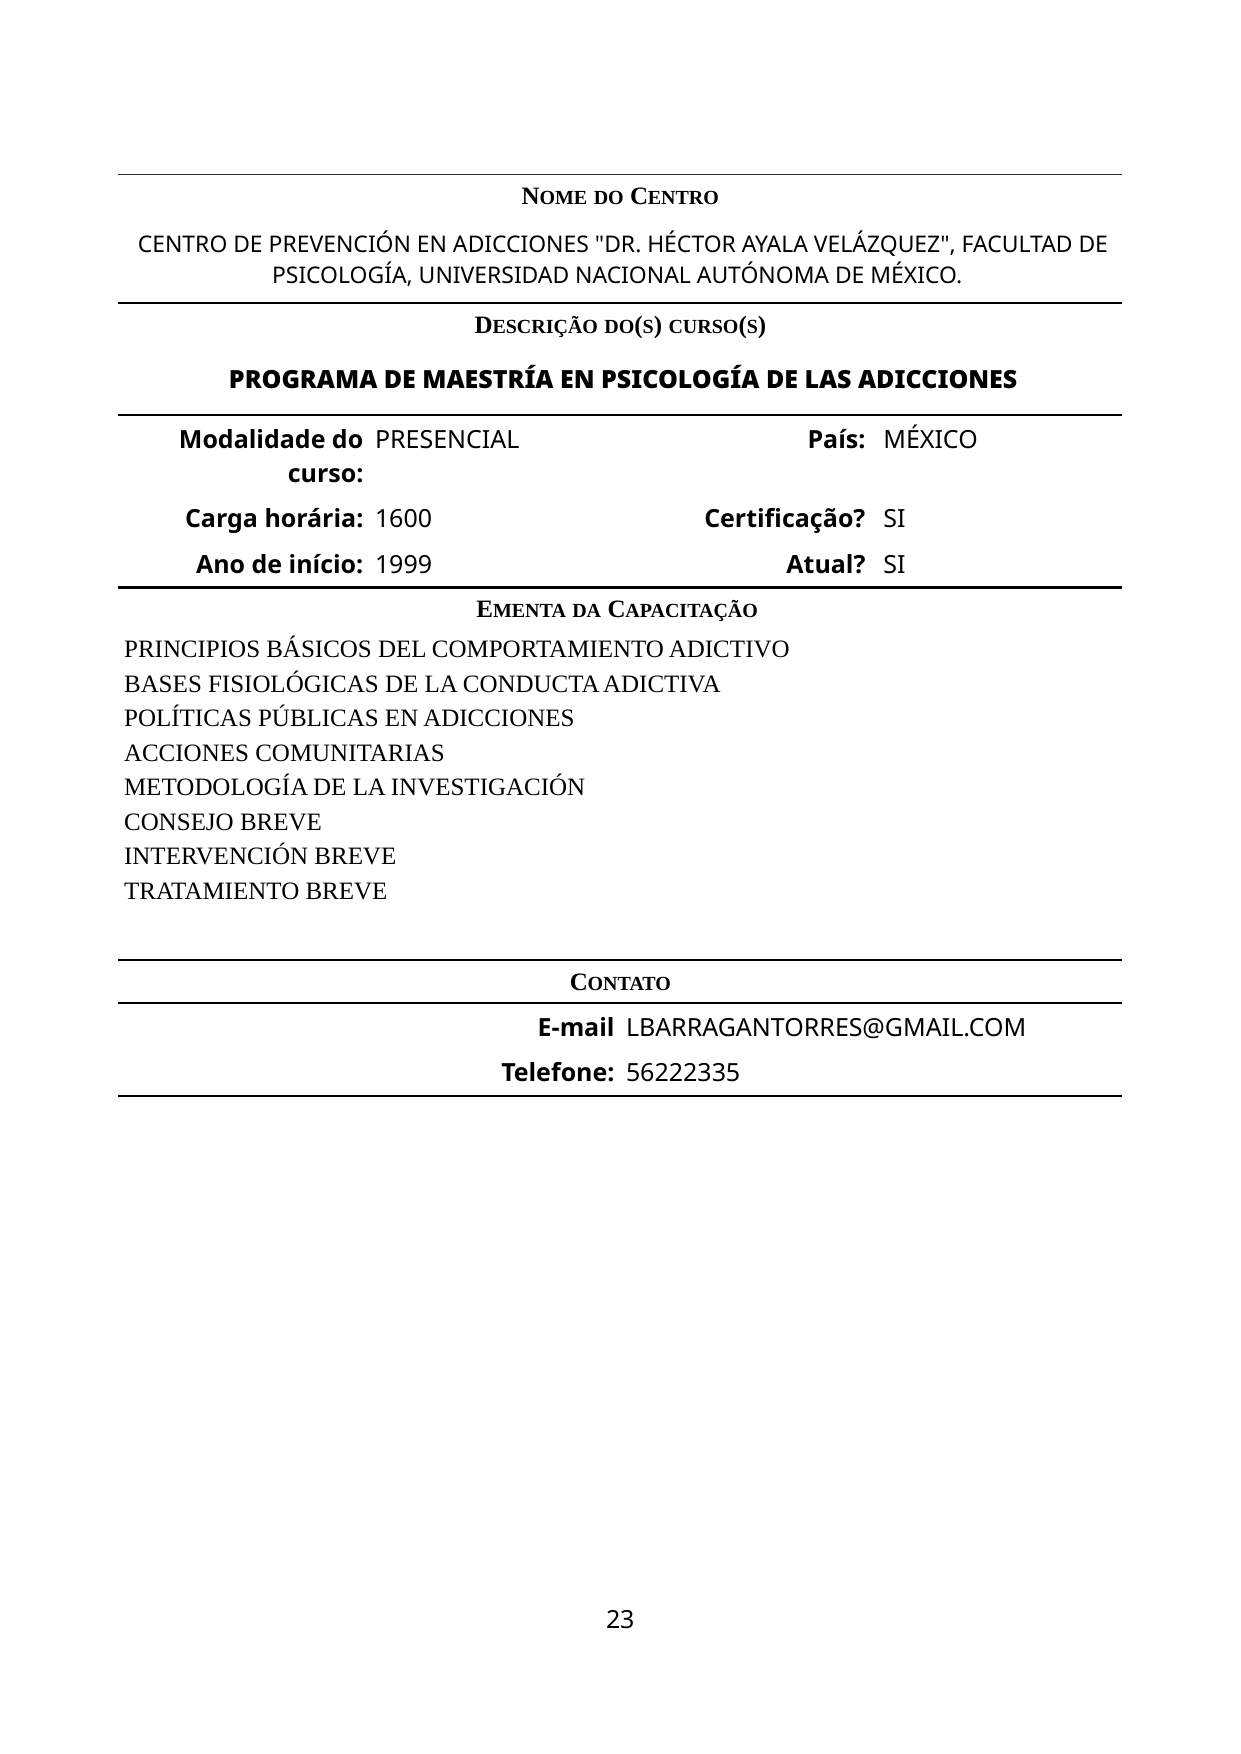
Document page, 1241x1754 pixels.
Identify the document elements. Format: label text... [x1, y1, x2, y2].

table_cell Carga horária: [118, 495, 369, 541]
table_header Nome do Centro [118, 176, 1122, 216]
table_cell SI [871, 541, 1122, 586]
table_cell PRESENCIAL [369, 416, 620, 495]
table_cell MÉXICO [871, 416, 1122, 495]
table_cell País: [620, 416, 871, 495]
table_cell E-mail [118, 1004, 620, 1049]
table_cell Ano de início: [118, 541, 369, 586]
table_cell CENTRO DE PREVENCIÓN EN ADICCIONES "DR. HÉCTOR AYALA VELÁZQUEZ", FACULTAD DE PSICOLOGÍA, UNIVERSIDAD NACIONAL AUTÓNOMA DE MÉXICO. [118, 216, 1122, 302]
table_cell Ementa da Capacitação [118, 589, 1122, 629]
table_cell Modalidade do curso: [118, 416, 369, 495]
table_cell PRINCIPIOS BÁSICOS DEL COMPORTAMIENTO ADICTIVO BASES FISIOLÓGICAS DE LA CONDUCTA ADICTIVA POLÍTICAS PÚBLICAS EN ADICCIONES ACCIONES COMUNITARIAS METODOLOGÍA DE LA INVESTIGACIÓN CONSEJO BREVE INTERVENCIÓN BREVE TRATAMIENTO BREVE [118, 629, 1122, 959]
table_cell Atual? [620, 541, 871, 586]
table_cell Telefone: [118, 1049, 620, 1095]
table_cell Descrição do(s) curso(s) [118, 304, 1122, 344]
table_cell Contato [118, 961, 1122, 1002]
table_cell Certificação? [620, 495, 871, 541]
table_cell 1999 [369, 541, 620, 586]
table_cell 1600 [369, 495, 620, 541]
table_cell PROGRAMA DE MAESTRÍA EN PSICOLOGÍA DE LAS ADICCIONES [118, 344, 1122, 414]
table_cell LBARRAGANTORRES@GMAIL.COM [620, 1004, 1122, 1049]
table_cell 56222335 [620, 1049, 1122, 1095]
table_cell SI [871, 495, 1122, 541]
